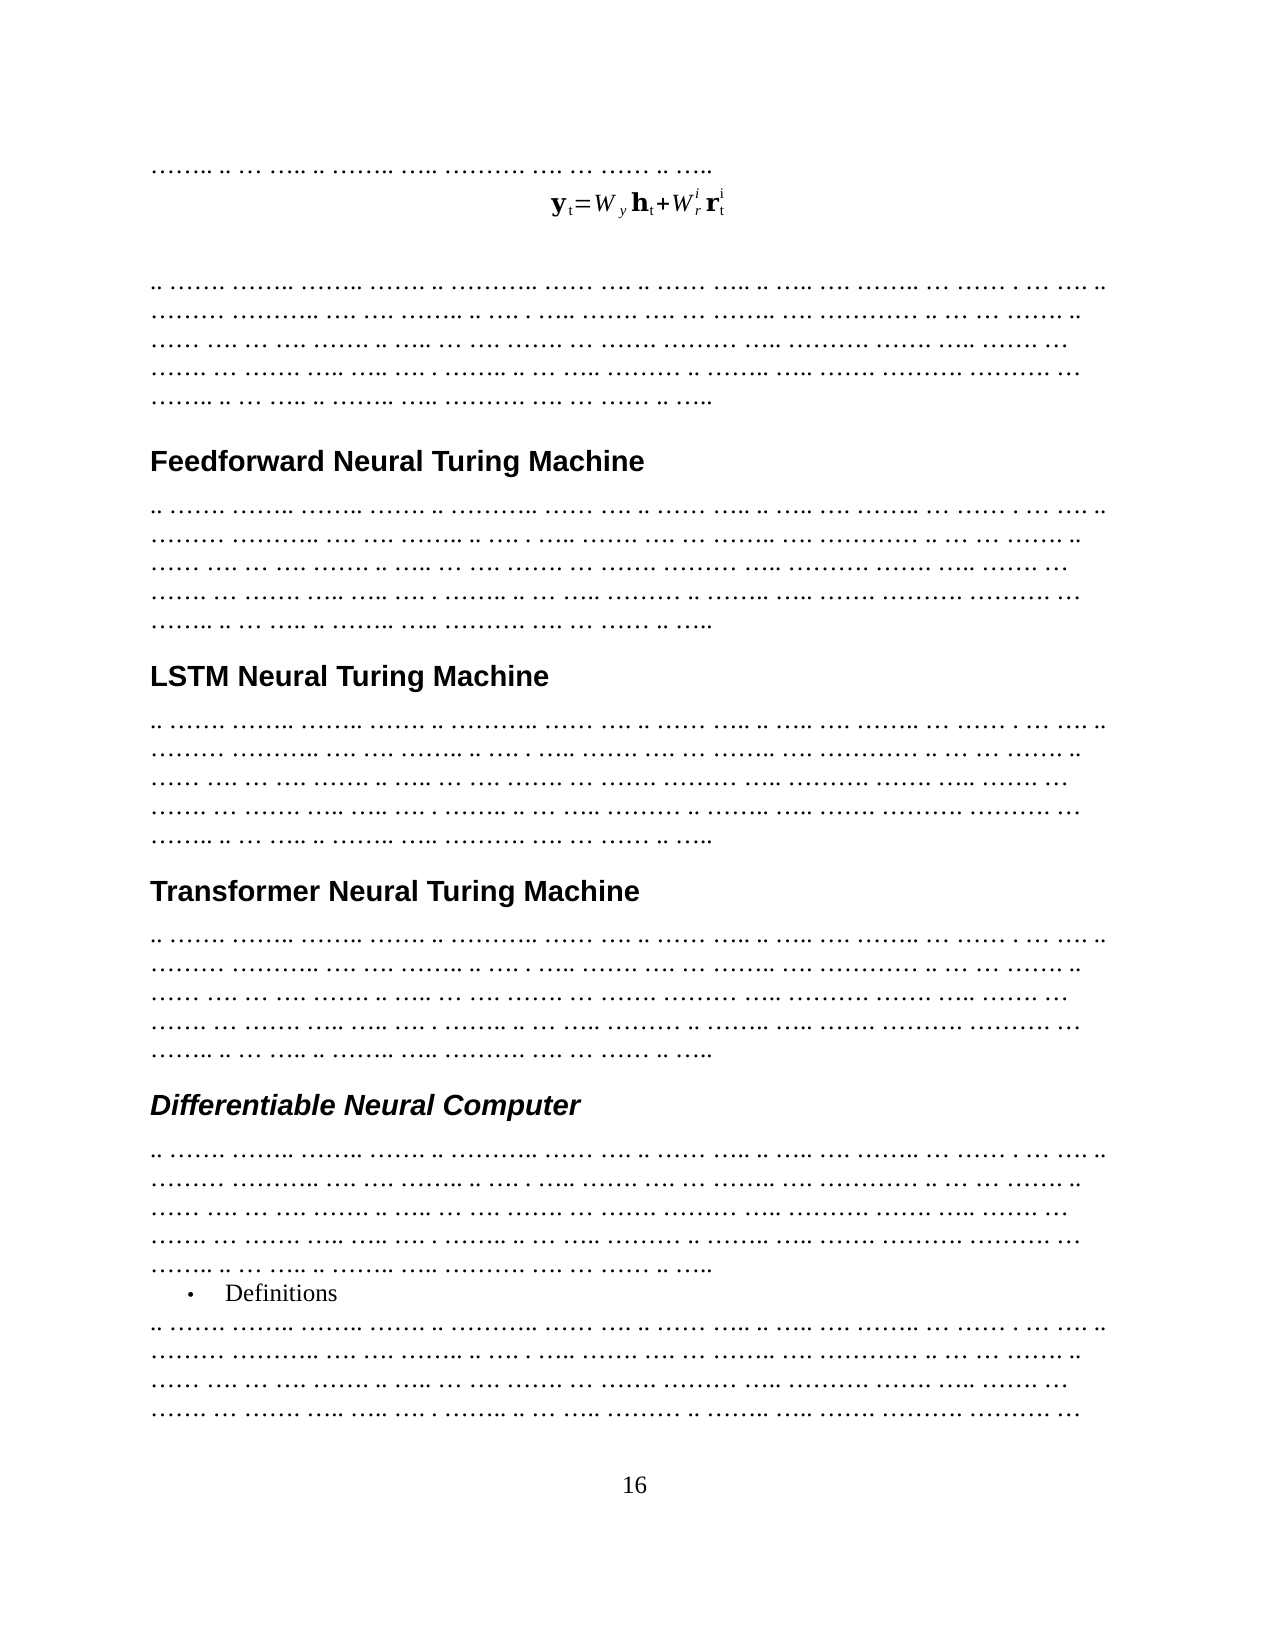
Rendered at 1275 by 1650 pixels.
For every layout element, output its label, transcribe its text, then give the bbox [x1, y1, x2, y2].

subtitle Feedforward Neural Turing Machine [150, 444, 1125, 477]
subtitle Transformer Neural Turing Machine [150, 873, 1125, 907]
text …….. .. … ….. .. …….. ….. ………. …. … …… .. ….. [150, 150, 1125, 179]
subtitle Differentiable Neural Computer [150, 1088, 1125, 1122]
text .. ……. …….. …….. ……. .. ……….. …… …. .. …… ….. .. ….. …. …….. … …… . … …. .. ……… ……….. …. …. …….. .. …. . ….. ……. …. … …….. …. ………… .. … … ……. .. …… …. … …. ……. .. ….. … …. ……. … ……. ……… ….. ………. ……. ….. ……. … ……. … ……. ….. ….. …. . …….. .. … ….. ……… .. …….. ….. ……. ………. ………. … …….. .. … ….. .. …….. ….. ………. …. … …… .. ….. [150, 490, 1125, 634]
text .. ……. …….. …….. ……. .. ……….. …… …. .. …… ….. .. ….. …. …….. … …… . … …. .. ……… ……….. …. …. …….. .. …. . ….. ……. …. … …….. …. ………… .. … … ……. .. …… …. … …. ……. .. ….. … …. ……. … ……. ……… ….. ………. ……. ….. ……. … ……. … ……. ….. ….. …. . …….. .. … ….. ……… .. …….. ….. ……. ………. ………. … …….. .. … ….. .. …….. ….. ………. …. … …… .. ….. [150, 266, 1125, 410]
text .. ……. …….. …….. ……. .. ……….. …… …. .. …… ….. .. ….. …. …….. … …… . … …. .. ……… ……….. …. …. …….. .. …. . ….. ……. …. … …….. …. ………… .. … … ……. .. …… …. … …. ……. .. ….. … …. ……. … ……. ……… ….. ………. ……. ….. ……. … ……. … ……. ….. ….. …. . …….. .. … ….. ……… .. …….. ….. ……. ………. ………. … …….. .. … ….. .. …….. ….. ………. …. … …… .. ….. [150, 705, 1125, 848]
list Definitions [187, 1278, 1125, 1307]
text .. ……. …….. …….. ……. .. ……….. …… …. .. …… ….. .. ….. …. …….. … …… . … …. .. ……… ……….. …. …. …….. .. …. . ….. ……. …. … …….. …. ………… .. … … ……. .. …… …. … …. ……. .. ….. … …. ……. … ……. ……… ….. ………. ……. ….. ……. … ……. … ……. ….. ….. …. . …….. .. … ….. ……… .. …….. ….. ……. ………. ………. … …….. .. … ….. .. …….. ….. ………. …. … …… .. ….. [150, 919, 1125, 1063]
subtitle LSTM Neural Turing Machine [150, 659, 1125, 692]
text .. ……. …….. …….. ……. .. ……….. …… …. .. …… ….. .. ….. …. …….. … …… . … …. .. ……… ……….. …. …. …….. .. …. . ….. ……. …. … …….. …. ………… .. … … ……. .. …… …. … …. ……. .. ….. … …. ……. … ……. ……… ….. ………. ……. ….. ……. … ……. … ……. ….. ….. …. . …….. .. … ….. ……… .. …….. ….. ……. ………. ………. … …….. .. … ….. .. …….. ….. ………. …. … …… .. ….. [150, 1307, 1125, 1422]
text .. ……. …….. …….. ……. .. ……….. …… …. .. …… ….. .. ….. …. …….. … …… . … …. .. ……… ……….. …. …. …….. .. …. . ….. ……. …. … …….. …. ………… .. … … ……. .. …… …. … …. ……. .. ….. … …. ……. … ……. ……… ….. ………. ……. ….. ……. … ……. … ……. ….. ….. …. . …….. .. … ….. ……… .. …….. ….. ……. ………. ………. … …….. .. … ….. .. …….. ….. ………. …. … …… .. ….. [150, 1134, 1125, 1278]
